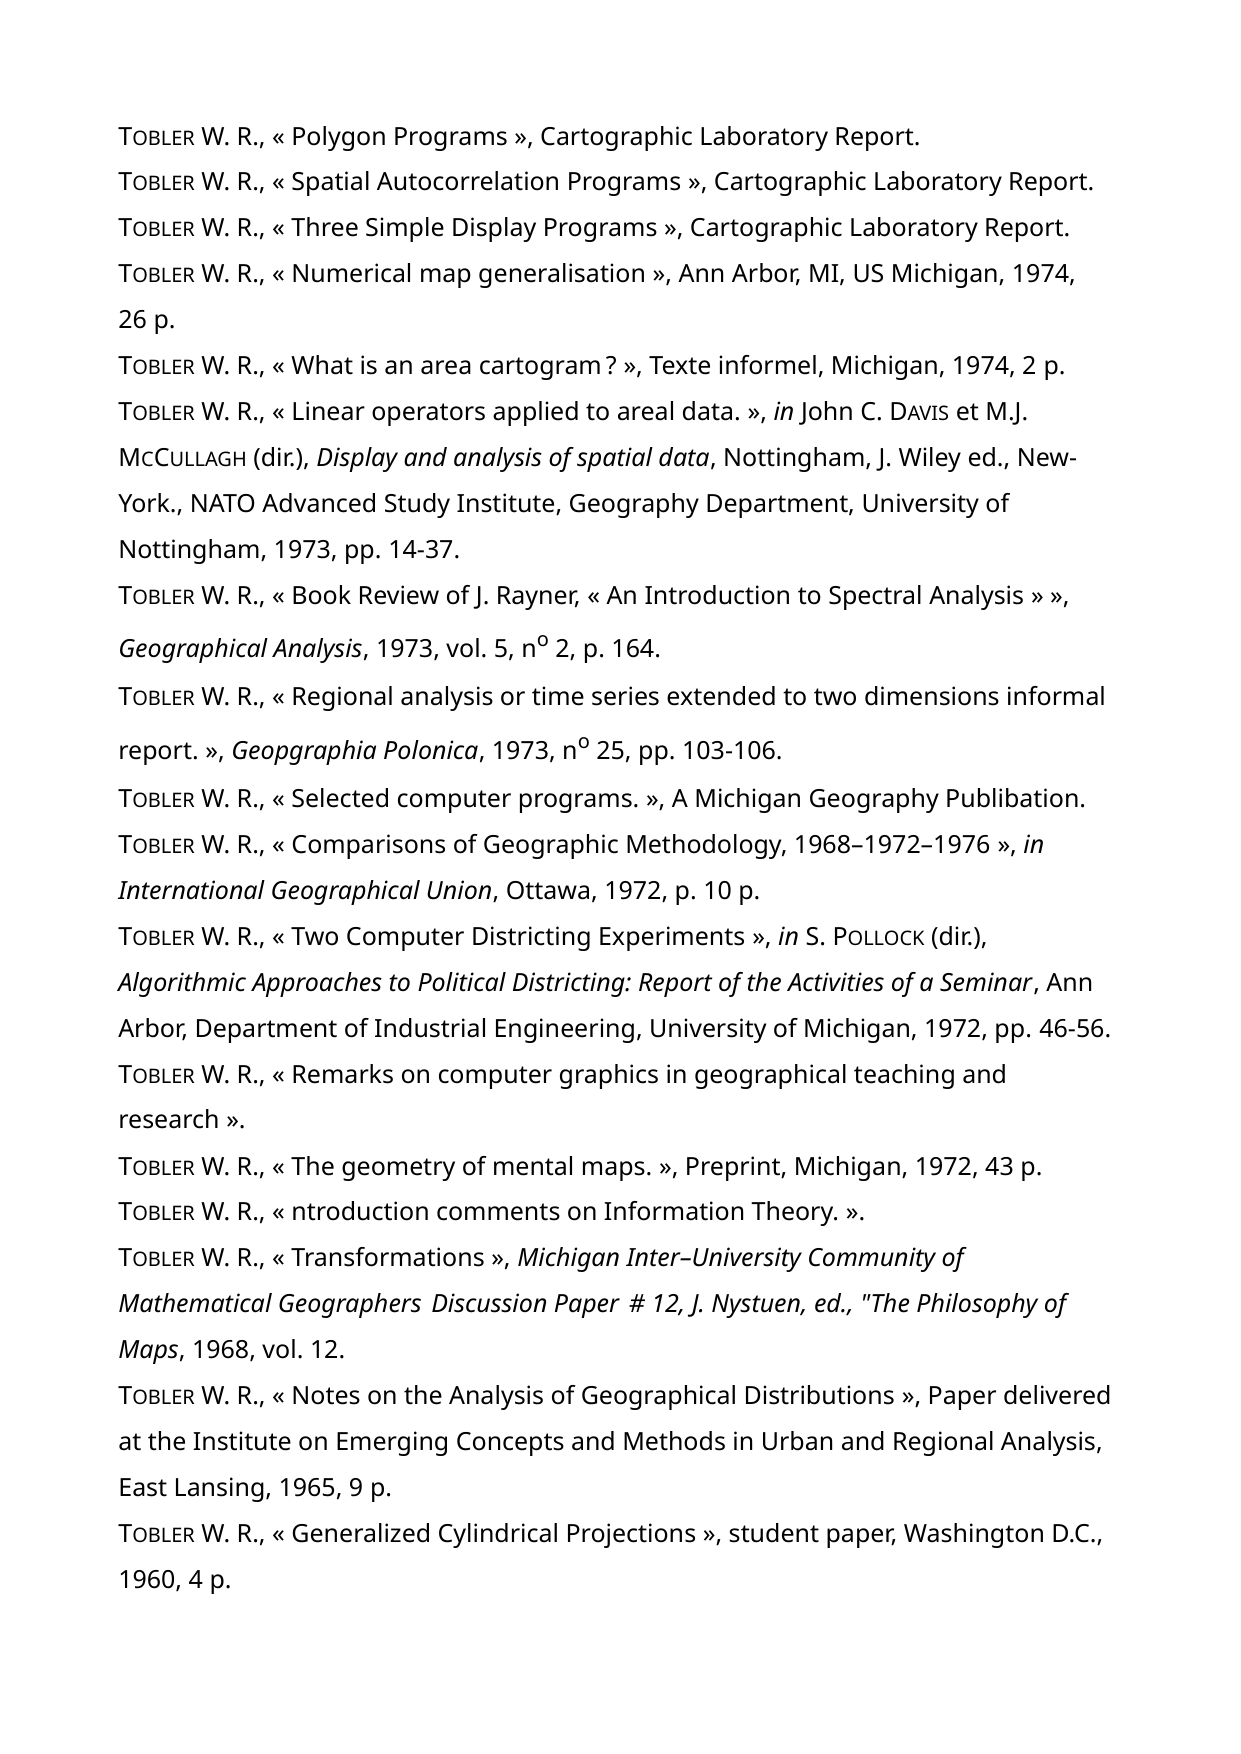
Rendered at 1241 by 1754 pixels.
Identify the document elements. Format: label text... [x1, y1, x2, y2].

text Tobler W. R., « Remarks on computer graphics in geographical teaching and research ». [118, 1056, 1122, 1136]
text Tobler W. R., « What is an area cartogram ? », Texte informel, Michigan, 1974, 2 p. [118, 348, 1122, 382]
text Tobler W. R., « Regional analysis or time series extended to two dimensions informal report. », Geopgraphia Polonica, 1973, no 25, pp. 103‑106. [118, 679, 1122, 767]
text Tobler W. R., « Spatial Autocorrelation Programs », Cartographic Laboratory Report. [118, 164, 1122, 198]
text Tobler W. R., « Transformations », Michigan Inter–University Community of Mathematical Geographers Discussion Paper # 12, J. Nystuen, ed., "The Philosophy of Maps, 1968, vol. 12. [118, 1240, 1122, 1366]
text Tobler W. R., « ntroduction comments on Information Theory. ». [118, 1194, 1122, 1228]
text Tobler W. R., « Two Computer Districting Experiments », in S. Pollock (dir.), Algorithmic Approaches to Political Districting: Report of the Activities of a Seminar, Ann Arbor, Department of Industrial Engineering, University of Michigan, 1972, pp. 46‑56. [118, 918, 1122, 1044]
text Tobler W. R., « Three Simple Display Programs », Cartographic Laboratory Report. [118, 210, 1122, 244]
text Tobler W. R., « Comparisons of Geographic Methodology, 1968–1972–1976 », in International Geographical Union, Ottawa, 1972, p. 10 p. [118, 827, 1122, 907]
text Tobler W. R., « Book Review of J. Rayner, « An Introduction to Spectral Analysis » », Geographical Analysis, 1973, vol. 5, no 2, p. 164. [118, 577, 1122, 665]
text Tobler W. R., « The geometry of mental maps. », Preprint, Michigan, 1972, 43 p. [118, 1148, 1122, 1182]
text Tobler W. R., « Polygon Programs », Cartographic Laboratory Report. [118, 118, 1122, 152]
text Tobler W. R., « Notes on the Analysis of Geographical Distributions », Paper delivered at the Institute on Emerging Concepts and Methods in Urban and Regional Analysis, East Lansing, 1965, 9 p. [118, 1378, 1122, 1504]
text Tobler W. R., « Selected computer programs. », A Michigan Geography Publibation. [118, 781, 1122, 815]
text Tobler W. R., « Numerical map generalisation », Ann Arbor, MI, US Michigan, 1974, 26 p. [118, 256, 1122, 336]
text Tobler W. R., « Generalized Cylindrical Projections », student paper, Washington D.C., 1960, 4 p. [118, 1516, 1122, 1596]
text Tobler W. R., « Linear operators applied to areal data. », in John C. Davis et M.J. McCullagh (dir.), Display and analysis of spatial data, Nottingham, J. Wiley ed., New-York., NATO Advanced Study Institute, Geography Department, University of Nottingham, 1973, pp. 14‑37. [118, 394, 1122, 566]
